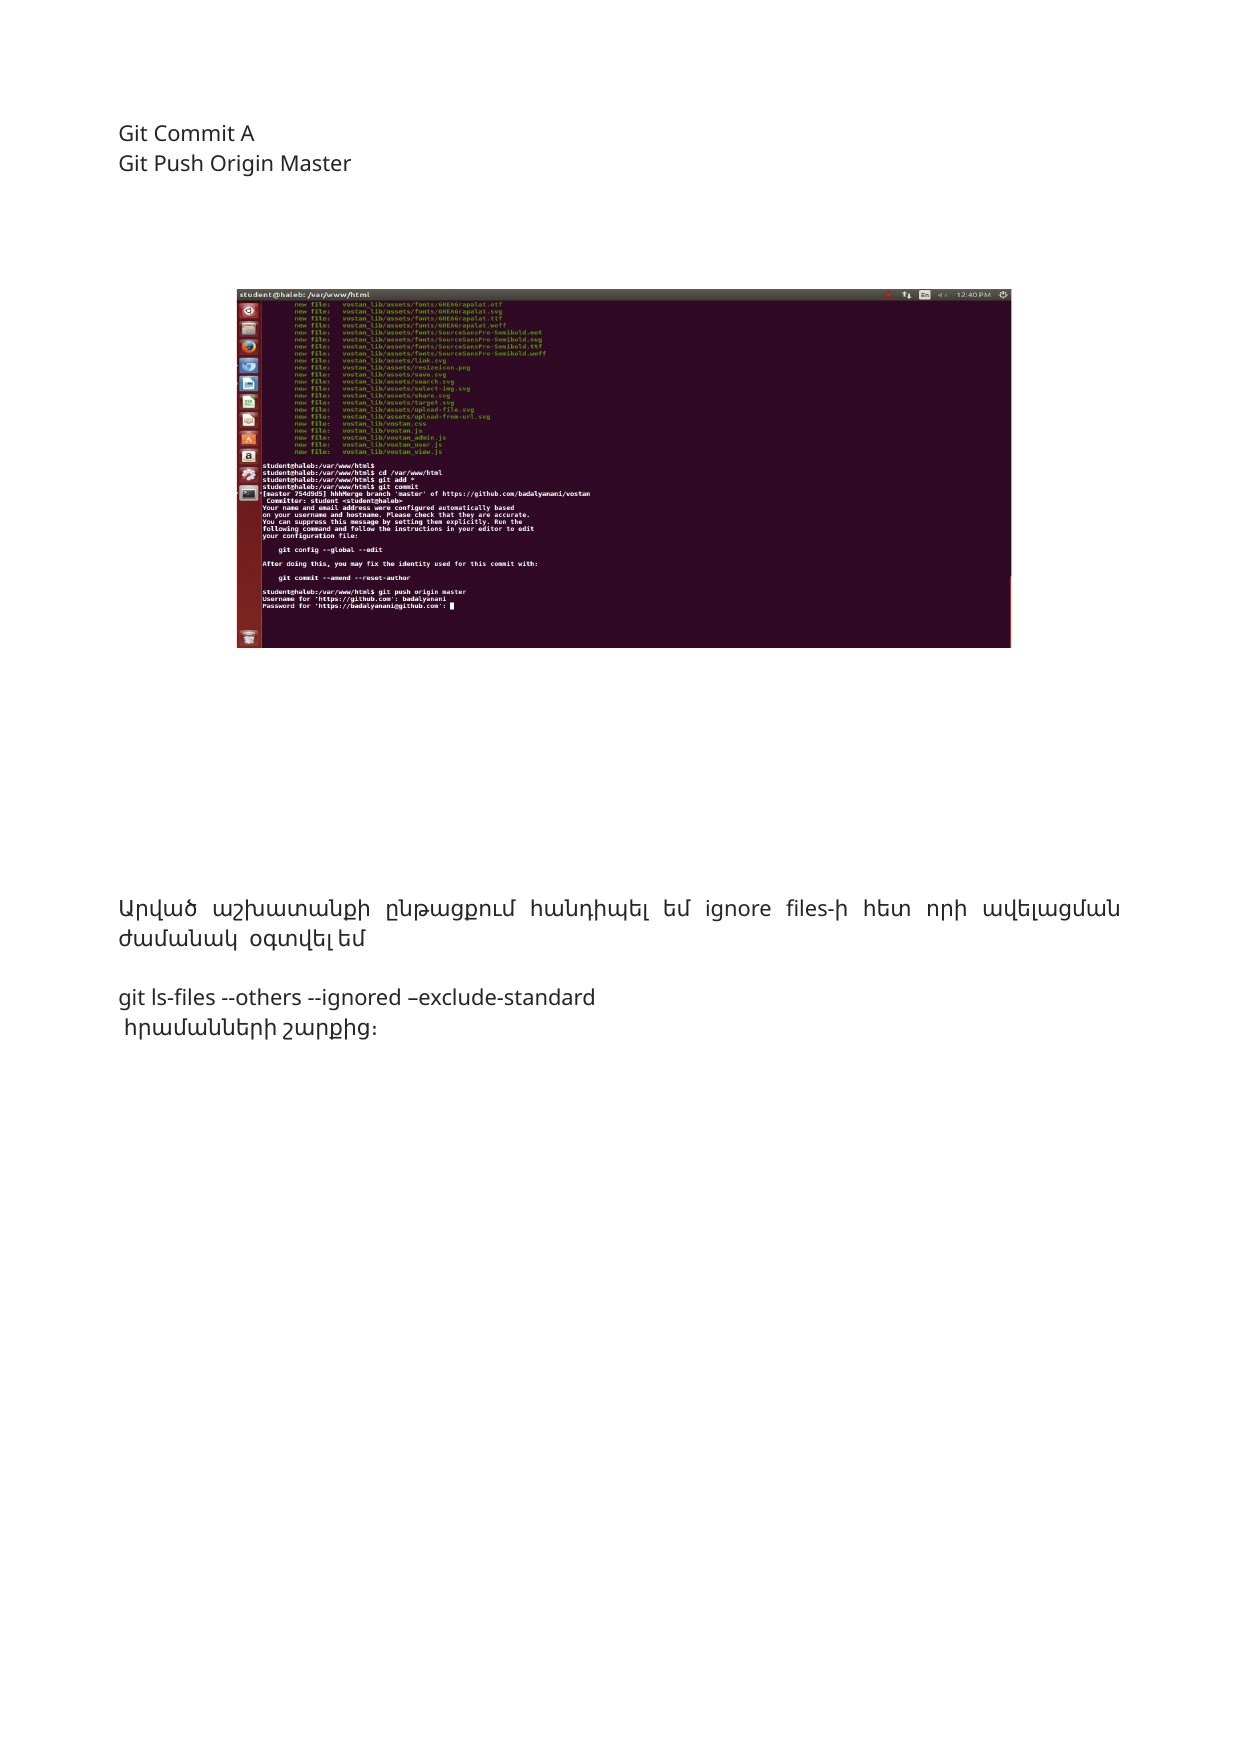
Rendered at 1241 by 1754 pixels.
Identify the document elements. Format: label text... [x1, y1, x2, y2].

text Git Push Origin Master [118, 148, 1122, 178]
text Git Commit A [118, 118, 1122, 148]
text Արված աշխատանքի ընթացքում հանդիպել եմ ignore files-ի հետ որի ավելացման ժամանակ օգտվել եմ [118, 893, 1122, 952]
text հրամանների շարքից։ [118, 1012, 1122, 1042]
text git ls-files --others --ignored –exclude-standard [118, 982, 1122, 1012]
picture [236, 289, 1012, 648]
